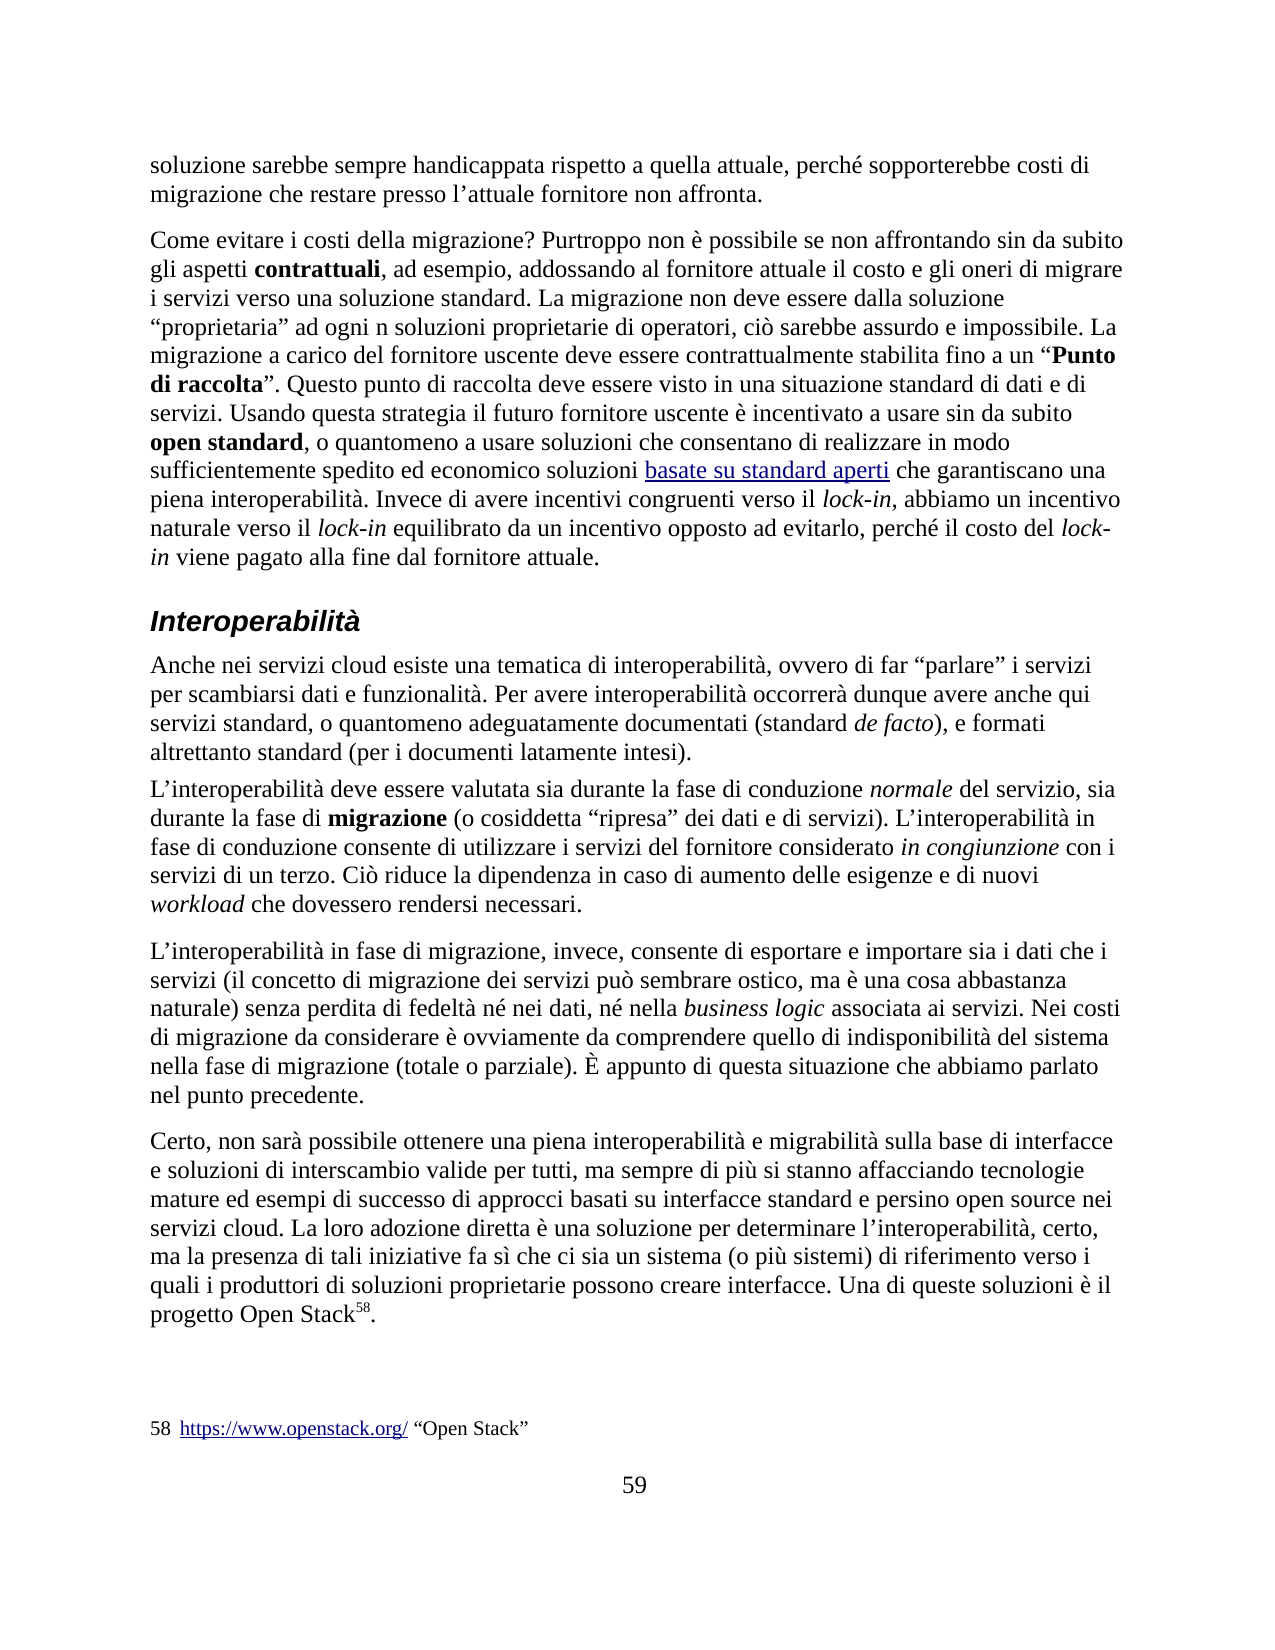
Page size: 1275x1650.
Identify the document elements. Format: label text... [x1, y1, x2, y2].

text Come evitare i costi della migrazione? Purtroppo non è possibile se non affrontando sin da subito gli aspetti contrattuali, ad esempio, addossando al fornitore attuale il costo e gli oneri di migrare i servizi verso una soluzione standard. La migrazione non deve essere dalla soluzione “proprietaria” ad ogni n soluzioni proprietarie di operatori, ciò sarebbe assurdo e impossibile. La migrazione a carico del fornitore uscente deve essere contrattualmente stabilita fino a un “Punto di raccolta”. Questo punto di raccolta deve essere visto in una situazione standard di dati e di servizi. Usando questa strategia il futuro fornitore uscente è incentivato a usare sin da subito open standard, o quantomeno a usare soluzioni che consentano di realizzare in modo sufficientemente spedito ed economico soluzioni basate su standard aperti che garantiscano una piena interoperabilità. Invece di avere incentivi congruenti verso il lock-in, abbiamo un incentivo naturale verso il lock-in equilibrato da un incentivo opposto ad evitarlo, perché il costo del lock-in viene pagato alla fine dal fornitore attuale. [150, 225, 1125, 570]
subtitle Interoperabilità [150, 604, 1125, 638]
text L’interoperabilità deve essere valutata sia durante la fase di conduzione normale del servizio, sia durante la fase di migrazione (o cosiddetta “ripresa” dei dati e di servizi). L’interoperabilità in fase di conduzione consente di utilizzare i servizi del fornitore considerato in congiunzione con i servizi di un terzo. Ciò riduce la dipendenza in caso di aumento delle esigenze e di nuovi workload che dovessero rendersi necessari. [150, 774, 1125, 918]
text Certo, non sarà possibile ottenere una piena interoperabilità e migrabilità sulla base di interfacce e soluzioni di interscambio valide per tutti, ma sempre di più si stanno affacciando tecnologie mature ed esempi di successo di approcci basati su interfacce standard e persino open source nei servizi cloud. La loro adozione diretta è una soluzione per determinare l’interoperabilità, certo, ma la presenza di tali iniziative fa sì che ci sia un sistema (o più sistemi) di riferimento verso i quali i produttori di soluzioni proprietarie possono creare interfacce. Una di queste soluzioni è il progetto Open Stack. [150, 1126, 1125, 1328]
text Anche nei servizi cloud esiste una tematica di interoperabilità, ovvero di far “parlare” i servizi per scambiarsi dati e funzionalità. Per avere interoperabilità occorrerà dunque avere anche qui servizi standard, o quantomeno adeguatamente documentati (standard de facto), e formati altrettanto standard (per i documenti latamente intesi). [150, 650, 1125, 765]
text soluzione sarebbe sempre handicappata rispetto a quella attuale, perché sopporterebbe costi di migrazione che restare presso l’attuale fornitore non affronta. [150, 150, 1125, 207]
text https://www.openstack.org/ “Open Stack” [150, 1416, 1125, 1440]
text L’interoperabilità in fase di migrazione, invece, consente di esportare e importare sia i dati che i servizi (il concetto di migrazione dei servizi può sembrare ostico, ma è una cosa abbastanza naturale) senza perdita di fedeltà né nei dati, né nella business logic associata ai servizi. Nei costi di migrazione da considerare è ovviamente da comprendere quello di indisponibilità del sistema nella fase di migrazione (totale o parziale). È appunto di questa situazione che abbiamo parlato nel punto precedente. [150, 936, 1125, 1108]
